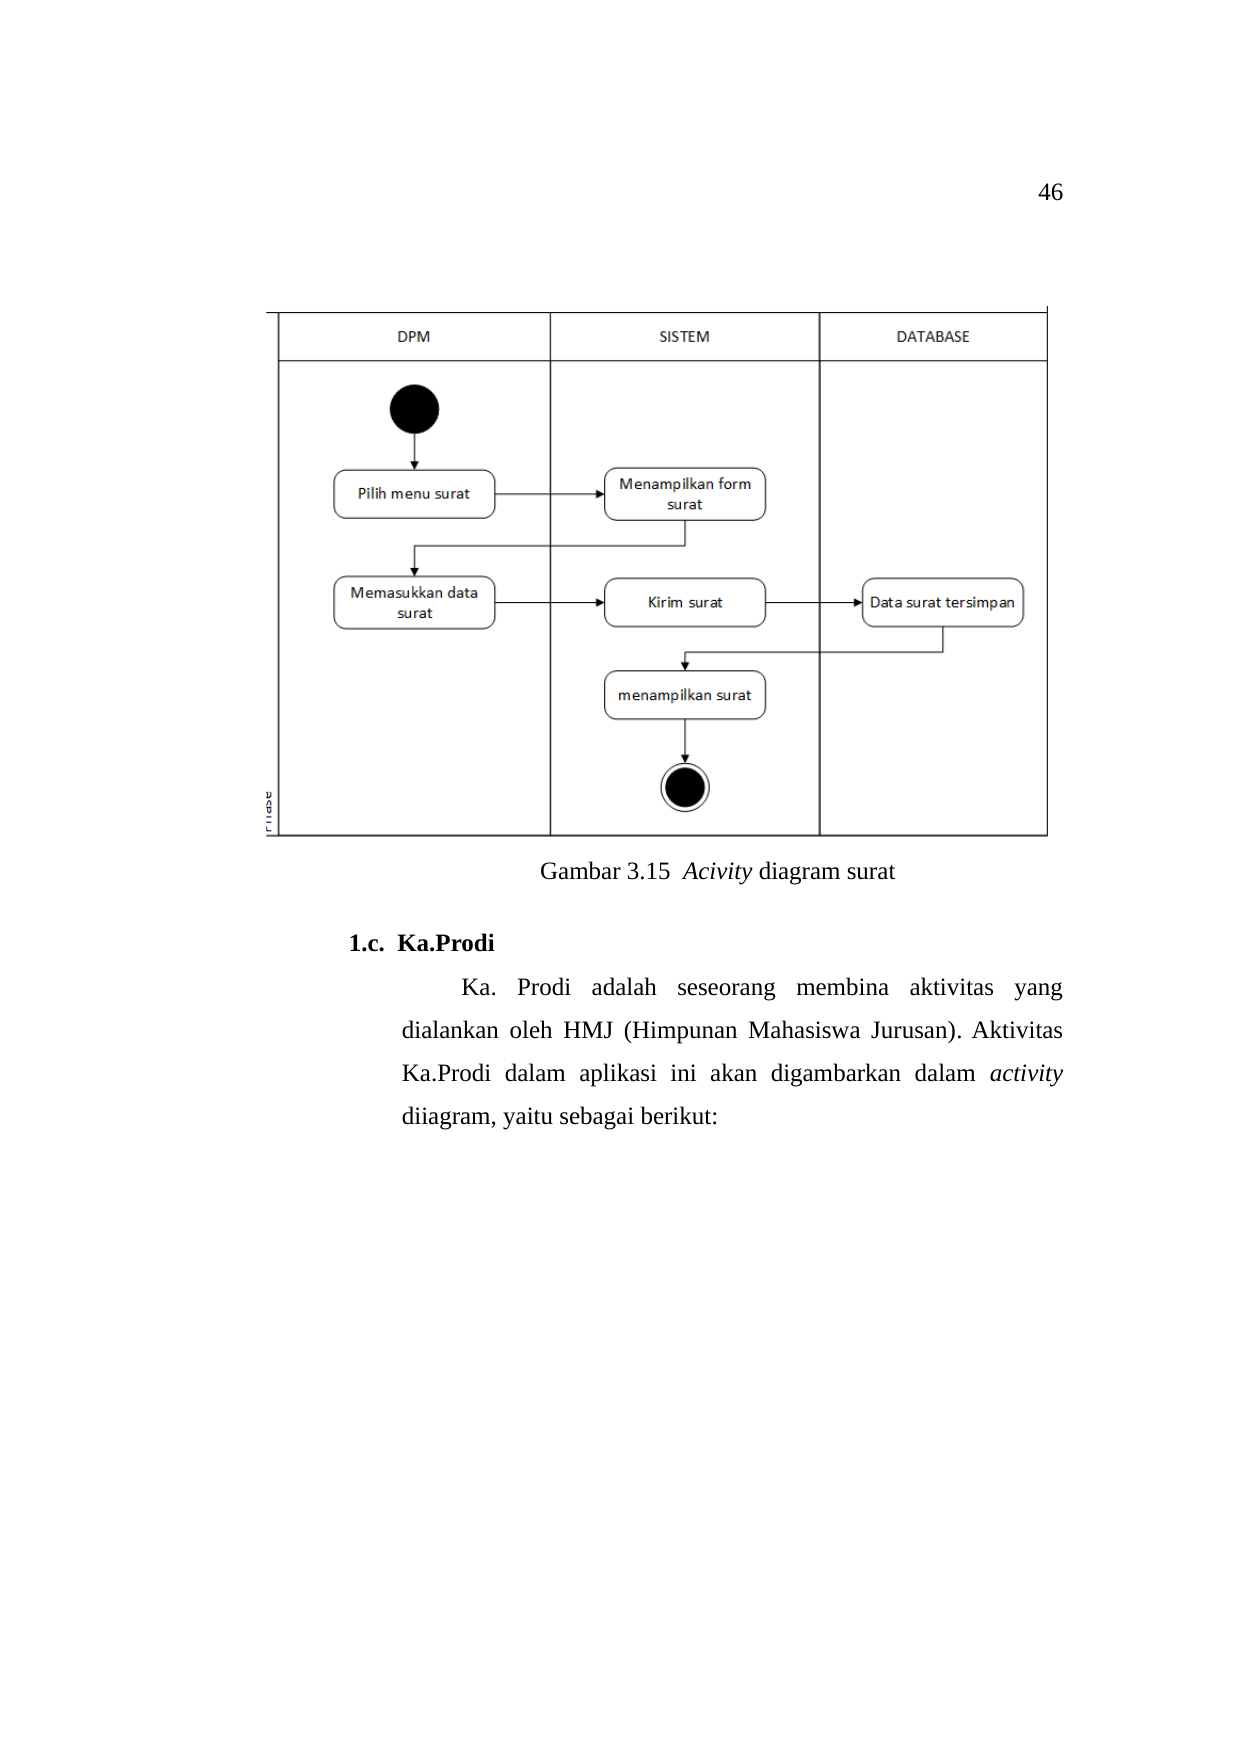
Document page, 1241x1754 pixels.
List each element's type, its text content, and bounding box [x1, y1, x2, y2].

picture [266, 306, 1049, 842]
text Ka. Prodi adalah seseorang membina aktivitas yang dialankan oleh HMJ (Himpunan Mahasiswa Jurusan). Aktivitas Ka.Prodi dalam aplikasi ini akan digambarkan dalam activity diiagram, yaitu sebagai berikut: [402, 972, 1063, 1130]
text Gambar 3.15 Acivity diagram surat [366, 336, 1063, 884]
list 1.c. Ka.Prodi [342, 928, 1063, 957]
